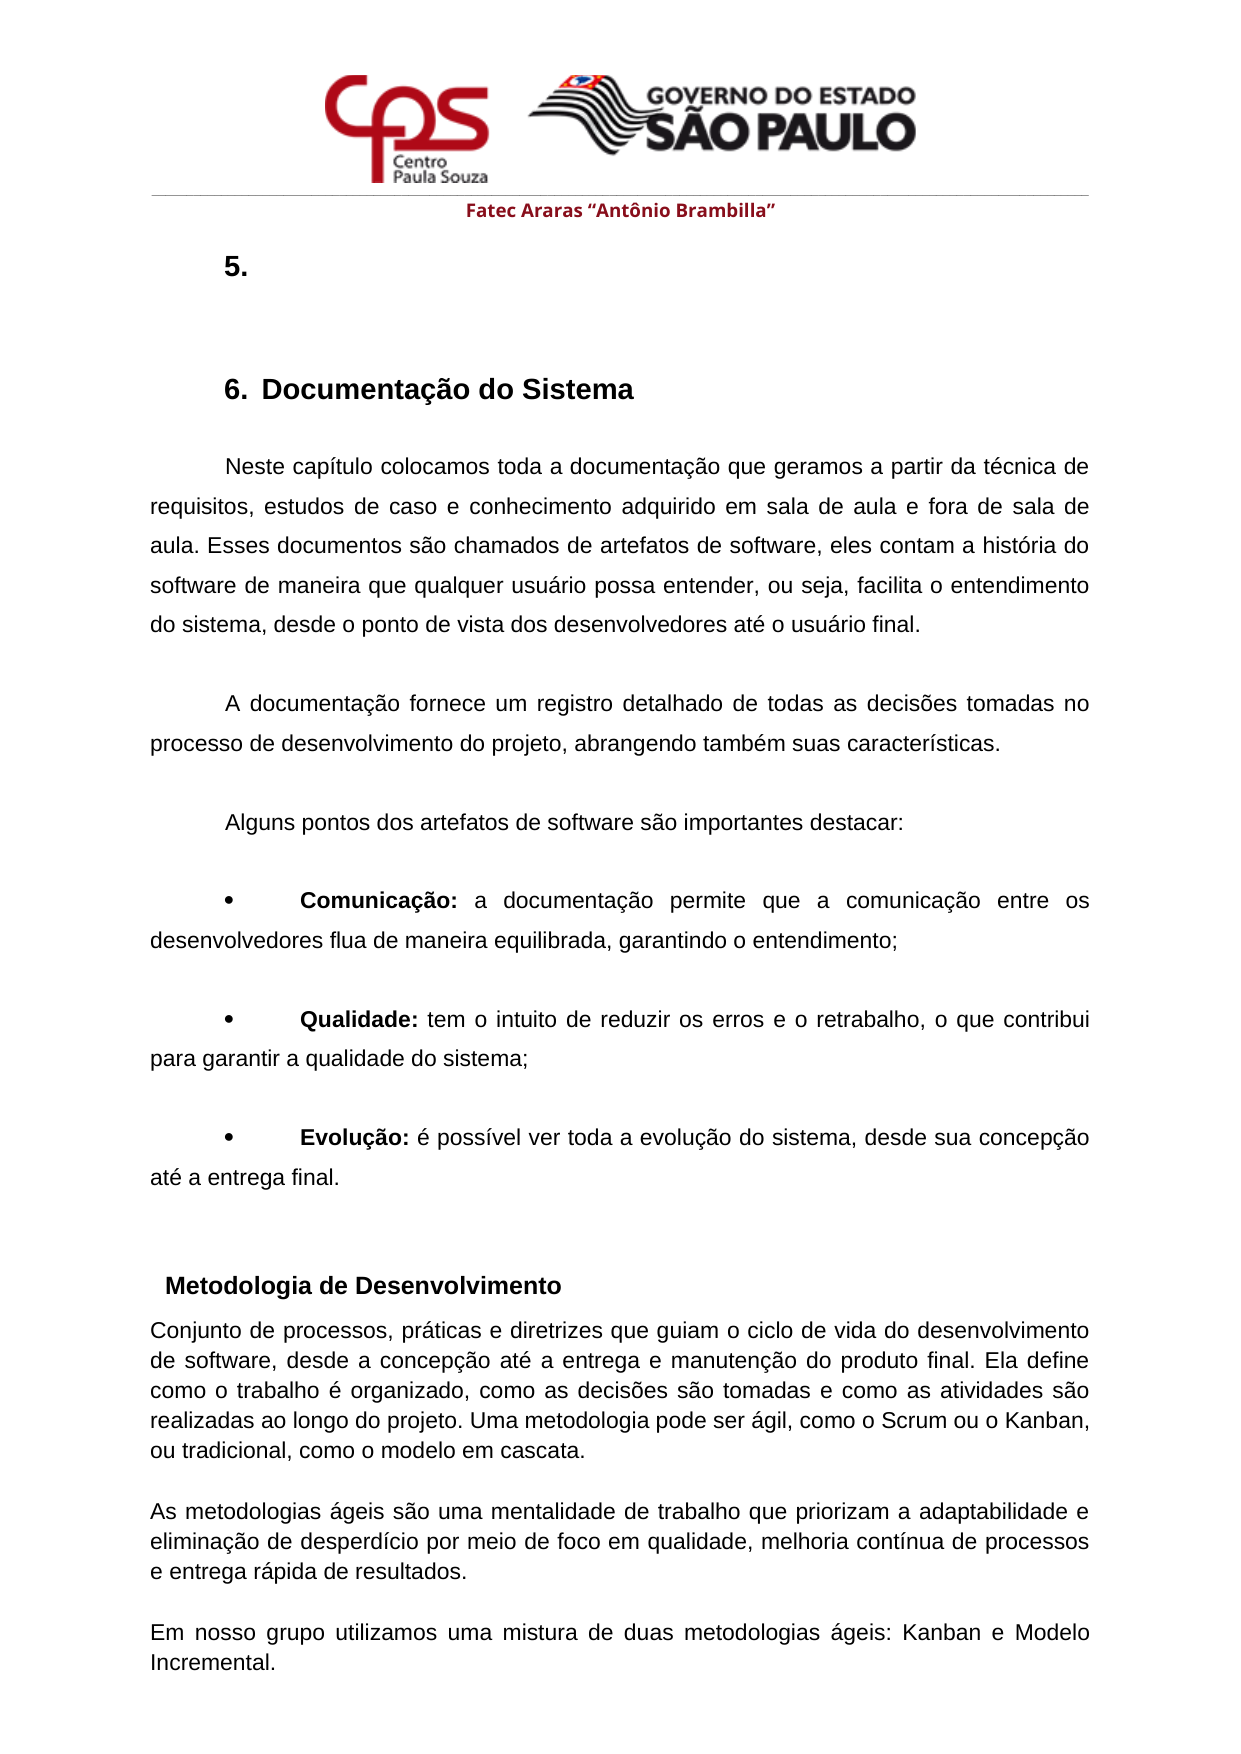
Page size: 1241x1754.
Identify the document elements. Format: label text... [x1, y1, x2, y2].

text Alguns pontos dos artefatos de software são importantes destacar: [150, 808, 1091, 835]
subtitle Documentação do Sistema [224, 372, 1091, 406]
text As metodologias ágeis são uma mentalidade de trabalho que priorizam a adaptabilidade e eliminação de desperdício por meio de foco em qualidade, melhoria contínua de processos e entrega rápida de resultados. [150, 1498, 1091, 1584]
subtitle Metodologia de Desenvolvimento [165, 1271, 1091, 1300]
text A documentação fornece um registro detalhado de todas as decisões tomadas no processo de desenvolvimento do projeto, abrangendo também suas características. [150, 690, 1091, 756]
text Neste capítulo colocamos toda a documentação que geramos a partir da técnica de requisitos, estudos de caso e conhecimento adquirido em sala de aula e fora de sala de aula. Esses documentos são chamados de artefatos de software, eles contam a história do software de maneira que qualquer usuário possa entender, ou seja, facilita o entendimento do sistema, desde o ponto de vista dos desenvolvedores até o usuário final. [150, 453, 1091, 637]
list Comunicação: a documentação permite que a comunicação entre os desenvolvedores flua de maneira equilibrada, garantindo o entendimento; [150, 887, 1091, 953]
text Conjunto de processos, práticas e diretrizes que guiam o ciclo de vida do desenvolvimento de software, desde a concepção até a entrega e manutenção do produto final. Ela define como o trabalho é organizado, como as decisões são tomadas e como as atividades são realizadas ao longo do projeto. Uma metodologia pode ser ágil, como o Scrum ou o Kanban, ou tradicional, como o modelo em cascata. [150, 1317, 1091, 1464]
text Em nosso grupo utilizamos uma mistura de duas metodologias ágeis: Kanban e Modelo Incremental. [150, 1619, 1091, 1675]
list Evolução: é possível ver toda a evolução do sistema, desde sua concepção até a entrega final. [150, 1124, 1091, 1190]
list Qualidade: tem o intuito de reduzir os erros e o retrabalho, o que contribui para garantir a qualidade do sistema; [150, 1006, 1091, 1072]
